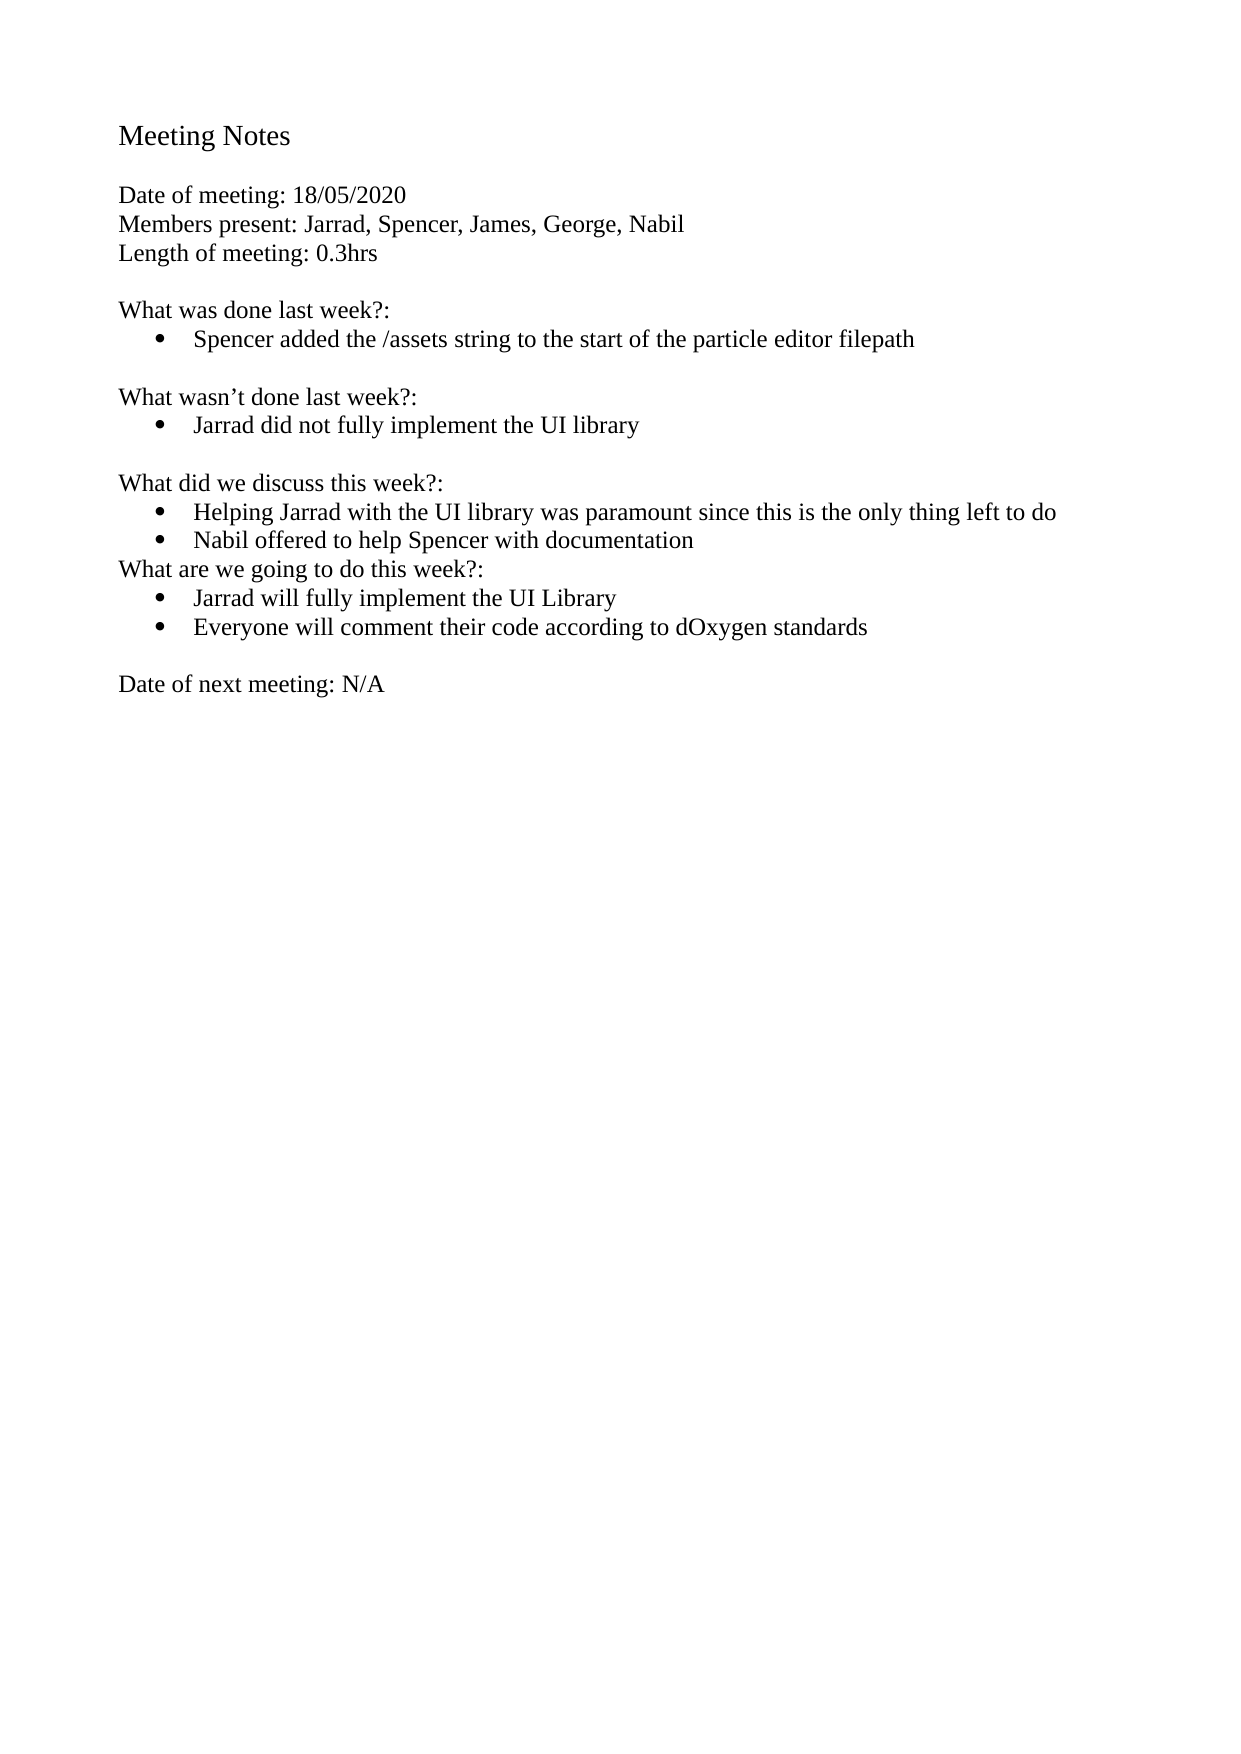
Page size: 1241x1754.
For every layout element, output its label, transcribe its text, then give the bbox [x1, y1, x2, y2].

list Nabil offered to help Spencer with documentation [156, 525, 1122, 554]
list Helping Jarrad with the UI library was paramount since this is the only thing left to do [156, 497, 1122, 525]
text What are we going to do this week?: [118, 554, 1122, 583]
text What was done last week?: [118, 295, 1122, 324]
list Everyone will comment their code according to dOxygen standards [156, 612, 1122, 640]
text Members present: Jarrad, Spencer, James, George, Nabil [118, 209, 1122, 238]
list Spencer added the /assets string to the start of the particle editor filepath [156, 324, 1122, 353]
text What did we discuss this week?: [118, 468, 1122, 497]
list Jarrad will fully implement the UI Library [156, 583, 1122, 612]
text Meeting Notes [118, 118, 1122, 152]
text What wasn’t done last week?: [118, 382, 1122, 410]
text Date of next meeting: N/A [118, 669, 1122, 698]
text Length of meeting: 0.3hrs [118, 238, 1122, 267]
list Jarrad did not fully implement the UI library [156, 410, 1122, 439]
text Date of meeting: 18/05/2020 [118, 180, 1122, 209]
